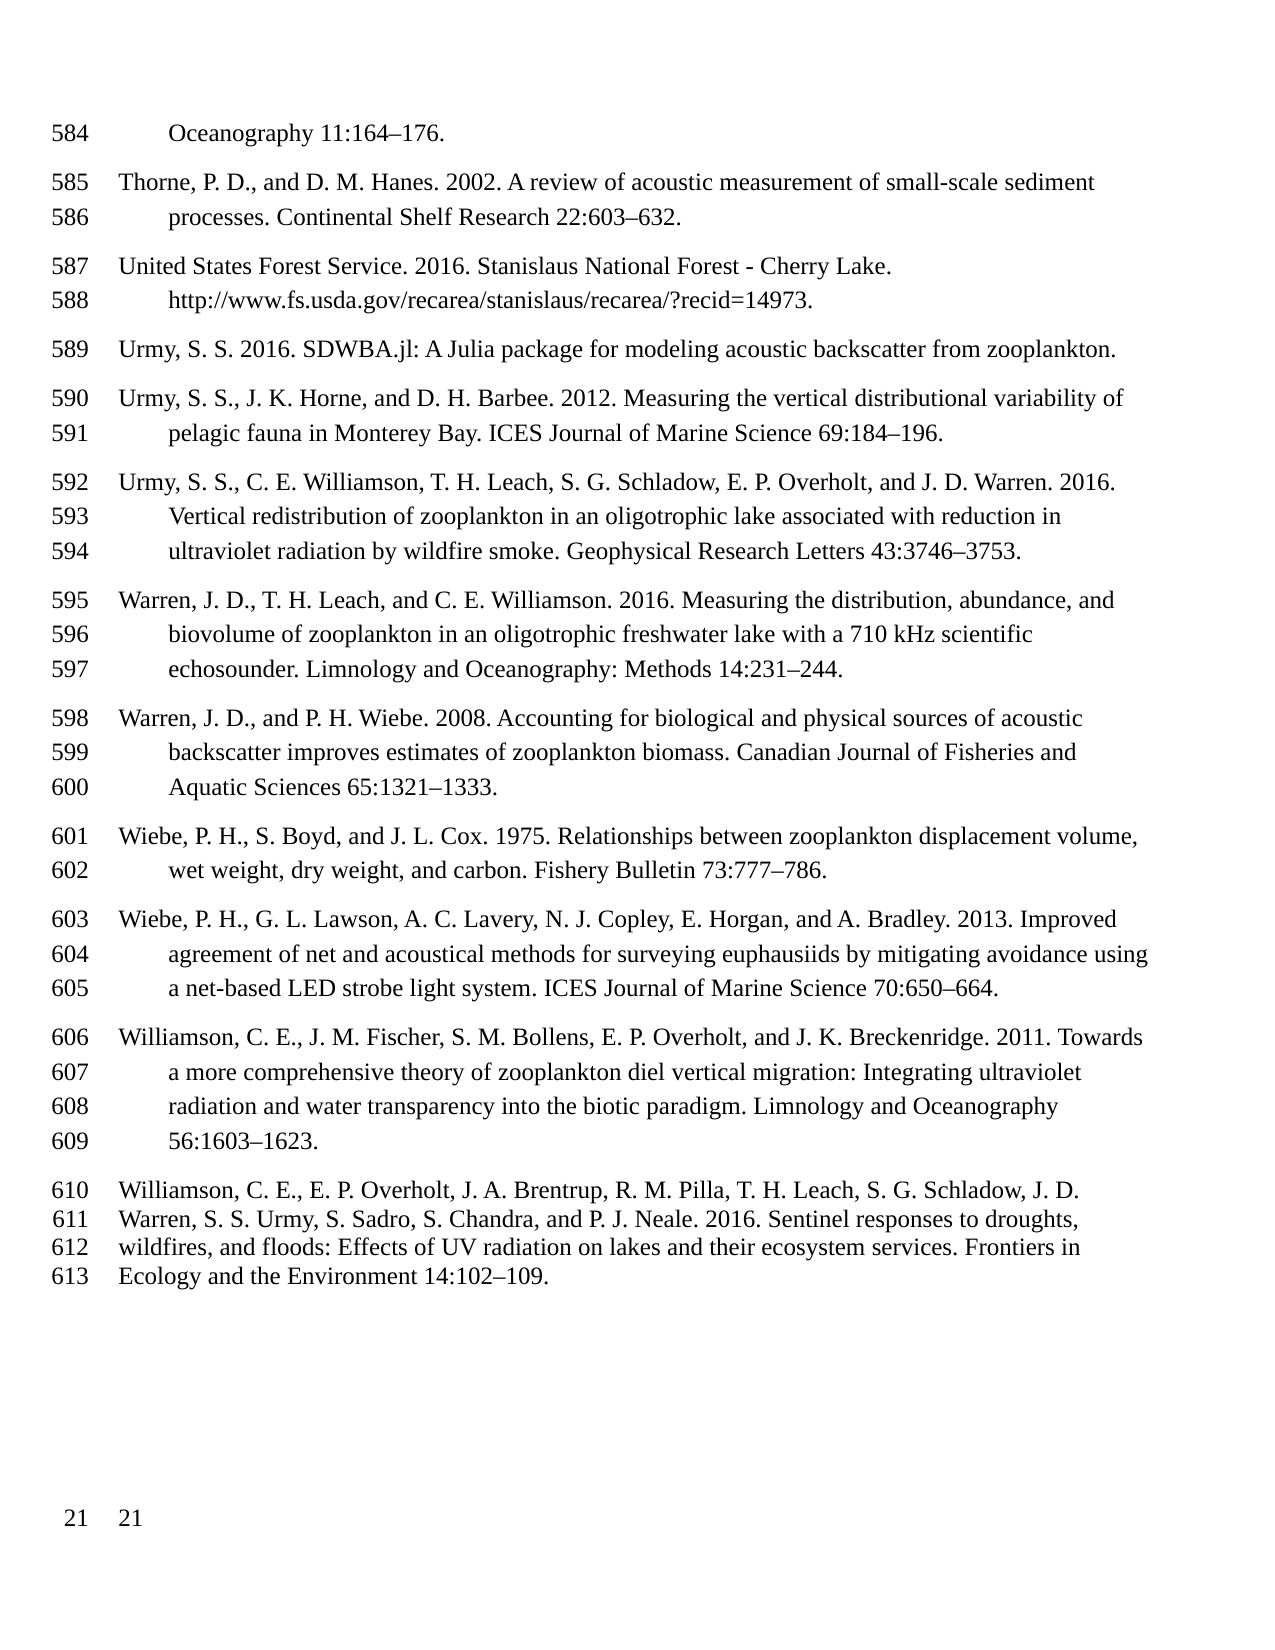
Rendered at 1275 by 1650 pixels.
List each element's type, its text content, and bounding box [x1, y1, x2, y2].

text Urmy, S. S., J. K. Horne, and D. H. Barbee. 2012. Measuring the vertical distributional variability of pelagic fauna in Monterey Bay. ICES Journal of Marine Science 69:184–196. [118, 383, 1157, 447]
text Wiebe, P. H., S. Boyd, and J. L. Cox. 1975. Relationships between zooplankton displacement volume, wet weight, dry weight, and carbon. Fishery Bulletin 73:777–786. [118, 821, 1157, 884]
text Urmy, S. S. 2016. SDWBA.jl: A Julia package for modeling acoustic backscatter from zooplankton. [118, 334, 1157, 363]
text United States Forest Service. 2016. Stanislaus National Forest - Cherry Lake. http://www.fs.usda.gov/recarea/stanislaus/recarea/?recid=14973. [118, 251, 1157, 314]
text Williamson, C. E., E. P. Overholt, J. A. Brentrup, R. M. Pilla, T. H. Leach, S. G. Schladow, J. D. Warren, S. S. Urmy, S. Sadro, S. Chandra, and P. J. Neale. 2016. Sentinel responses to droughts, wildfires, and floods: Effects of UV radiation on lakes and their ecosystem services. Frontiers in Ecology and the Environment 14:102–109. [118, 1175, 1157, 1290]
text Thorne, P. D., and D. M. Hanes. 2002. A review of acoustic measurement of small-scale sediment processes. Continental Shelf Research 22:603–632. [118, 167, 1157, 230]
text Wiebe, P. H., G. L. Lawson, A. C. Lavery, N. J. Copley, E. Horgan, and A. Bradley. 2013. Improved agreement of net and acoustical methods for surveying euphausiids by mitigating avoidance using a net-based LED strobe light system. ICES Journal of Marine Science 70:650–664. [118, 904, 1157, 1002]
text Urmy, S. S., C. E. Williamson, T. H. Leach, S. G. Schladow, E. P. Overholt, and J. D. Warren. 2016. Vertical redistribution of zooplankton in an oligotrophic lake associated with reduction in ultraviolet radiation by wildfire smoke. Geophysical Research Letters 43:3746–3753. [118, 467, 1157, 564]
text Williamson, C. E., J. M. Fischer, S. M. Bollens, E. P. Overholt, and J. K. Breckenridge. 2011. Towards a more comprehensive theory of zooplankton diel vertical migration: Integrating ultraviolet radiation and water transparency into the biotic paradigm. Limnology and Oceanography 56:1603–1623. [118, 1022, 1157, 1155]
text Warren, J. D., T. H. Leach, and C. E. Williamson. 2016. Measuring the distribution, abundance, and biovolume of zooplankton in an oligotrophic freshwater lake with a 710 kHz scientific echosounder. Limnology and Oceanography: Methods 14:231–244. [118, 585, 1157, 683]
text Warren, J. D., and P. H. Wiebe. 2008. Accounting for biological and physical sources of acoustic backscatter improves estimates of zooplankton biomass. Canadian Journal of Fisheries and Aquatic Sciences 65:1321–1333. [118, 703, 1157, 801]
text Oceanography 11:164–176. [118, 118, 1157, 147]
